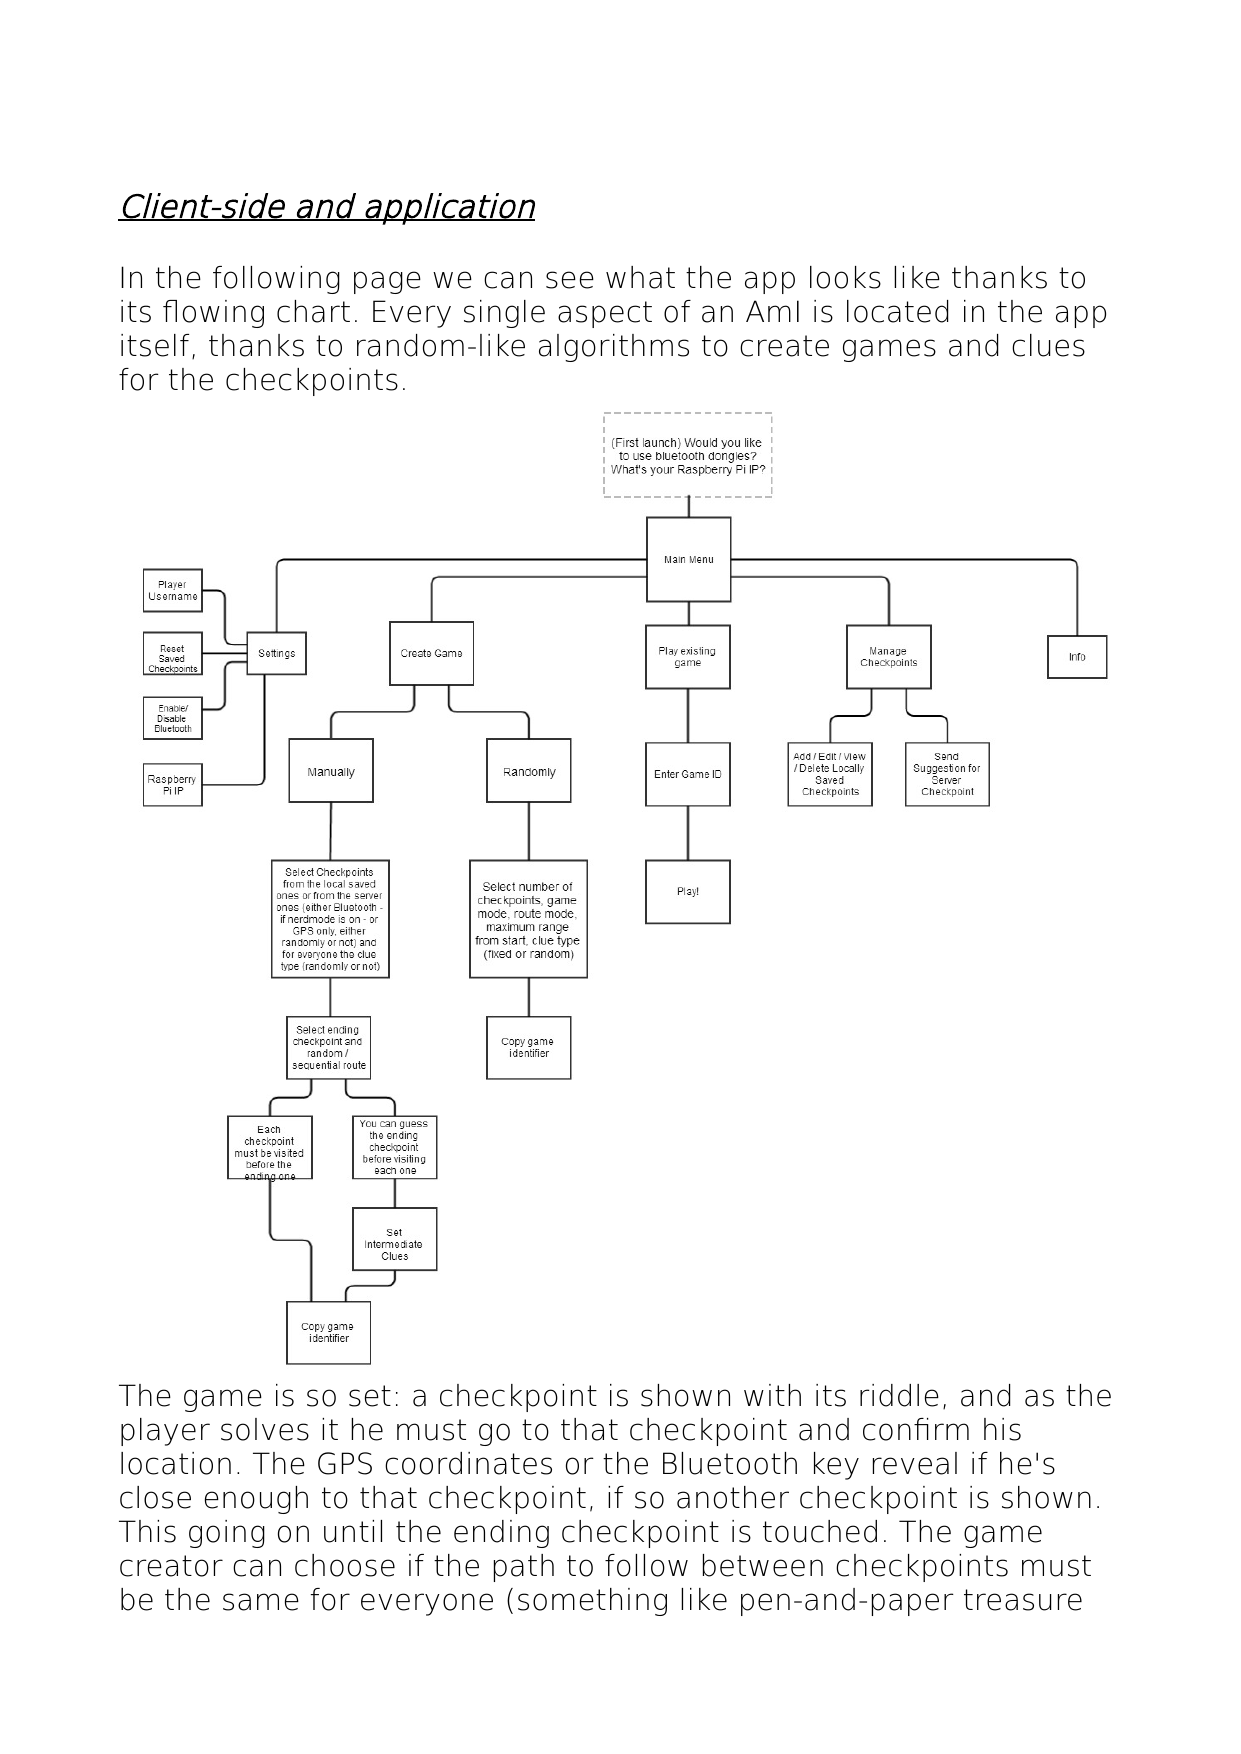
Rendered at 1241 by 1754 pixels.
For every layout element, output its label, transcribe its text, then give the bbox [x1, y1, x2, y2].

text In the following page we can see what the app looks like thanks to its flowing chart. Every single aspect of an AmI is located in the app itself, thanks to random-like algorithms to create games and clues for the checkpoints. [118, 261, 1122, 397]
text The game is so set: a checkpoint is shown with its riddle, and as the player solves it he must go to that checkpoint and confirm his location. The GPS coordinates or the Bluetooth key reveal if he's close enough to that checkpoint, if so another checkpoint is shown. This going on until the ending checkpoint is touched. The game creator can choose if the path to follow between checkpoints must be the same for everyone (something like pen-and-paper treasure [118, 1380, 1122, 1617]
picture [118, 397, 1123, 1380]
text Client-side and application [118, 188, 1122, 225]
